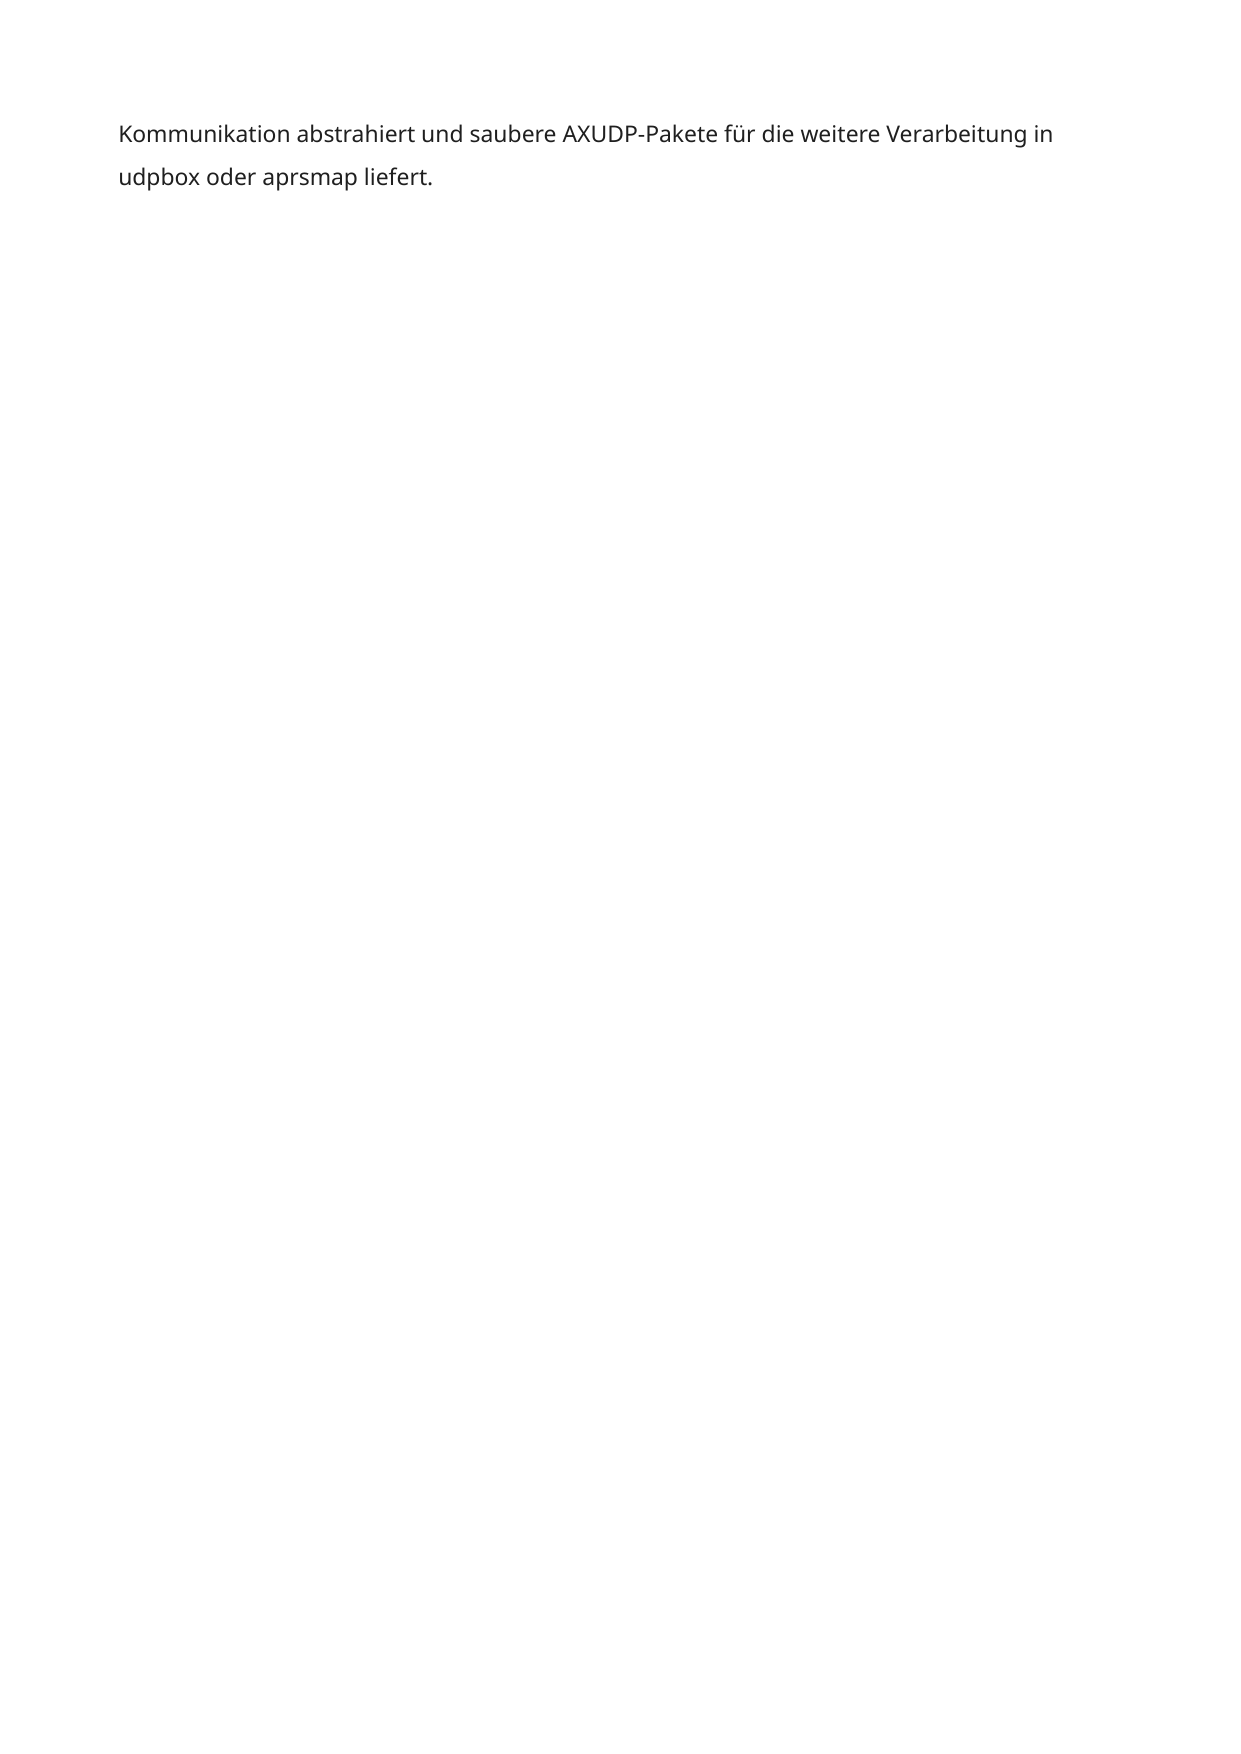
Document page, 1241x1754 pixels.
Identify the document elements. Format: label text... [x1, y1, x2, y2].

text Kommunikation abstrahiert und saubere AXUDP-Pakete für die weitere Verarbeitung in udpbox oder aprsmap liefert. [118, 118, 1122, 192]
